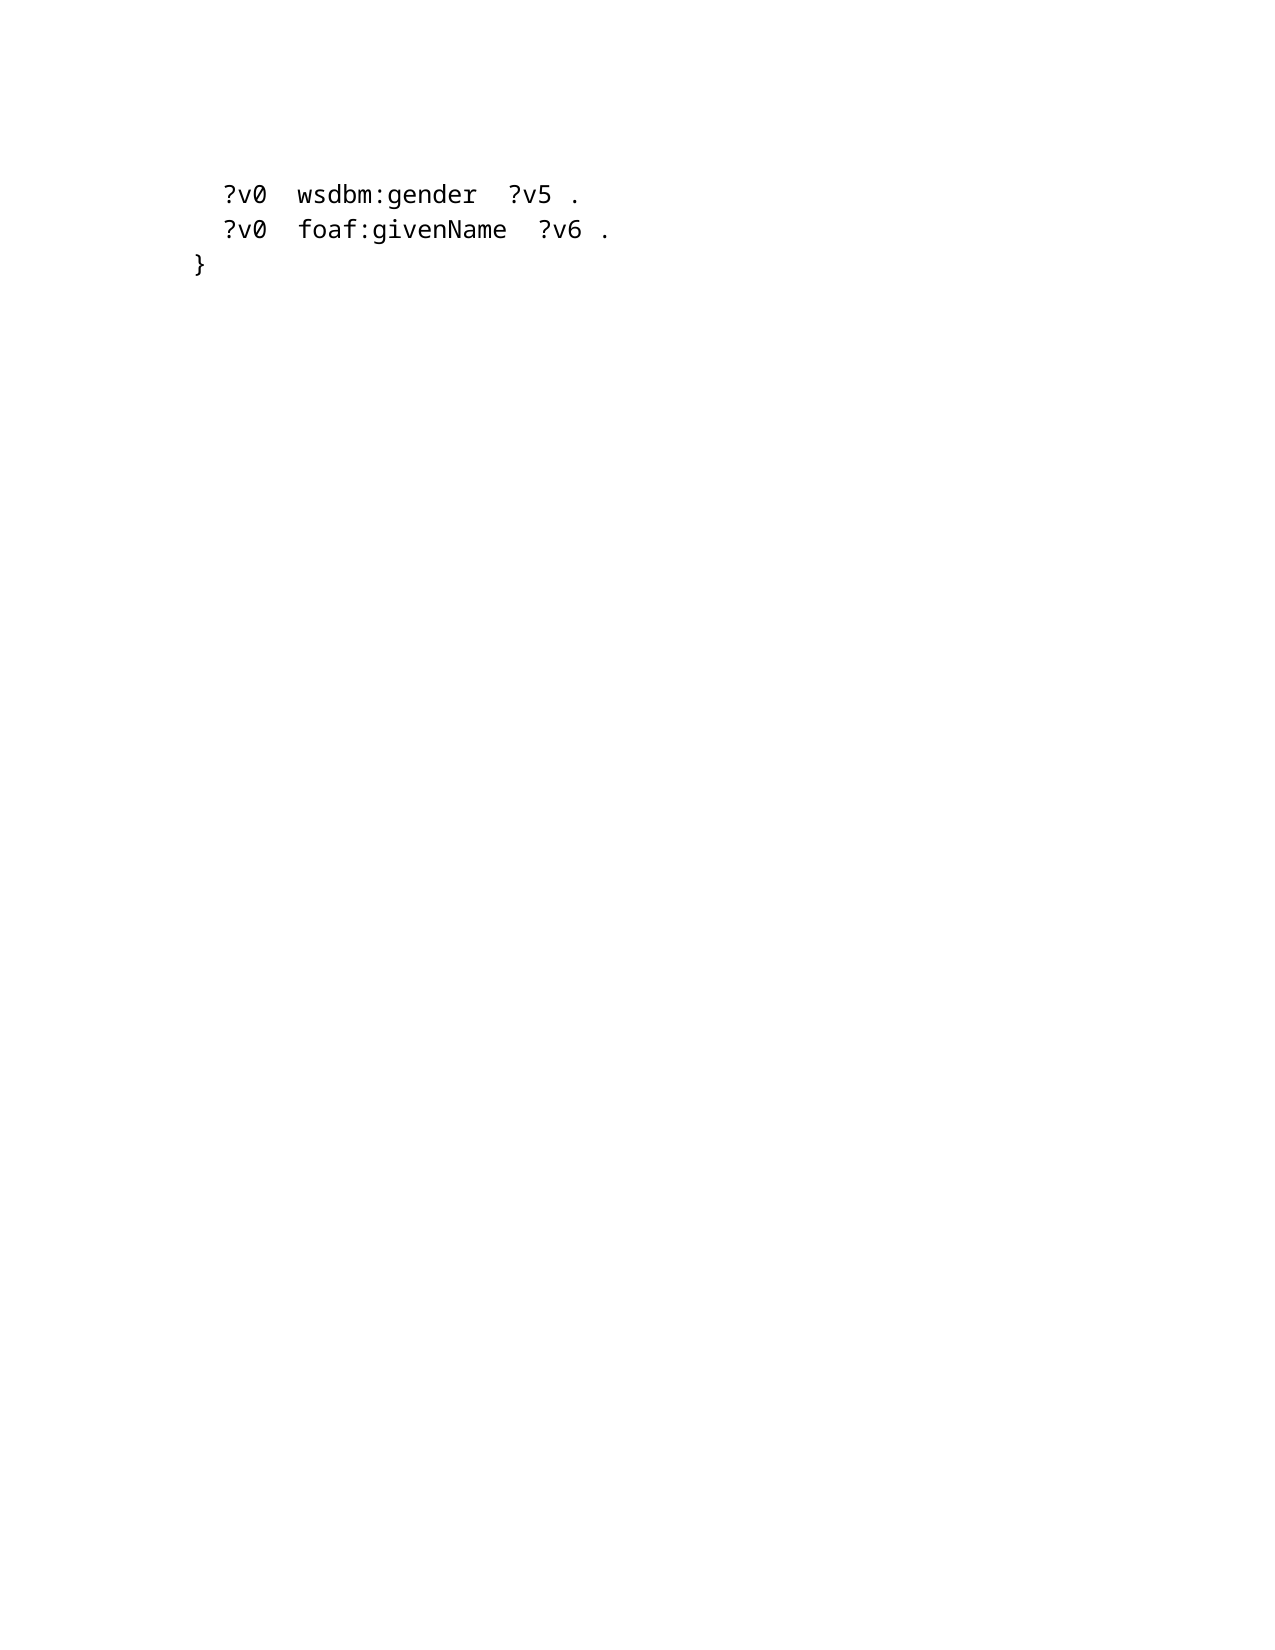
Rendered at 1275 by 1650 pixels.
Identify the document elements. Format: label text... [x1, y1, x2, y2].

text ?v0 wsdbm:gender ?v5 . ?v0 foaf:givenName ?v6 . } [192, 177, 1098, 279]
